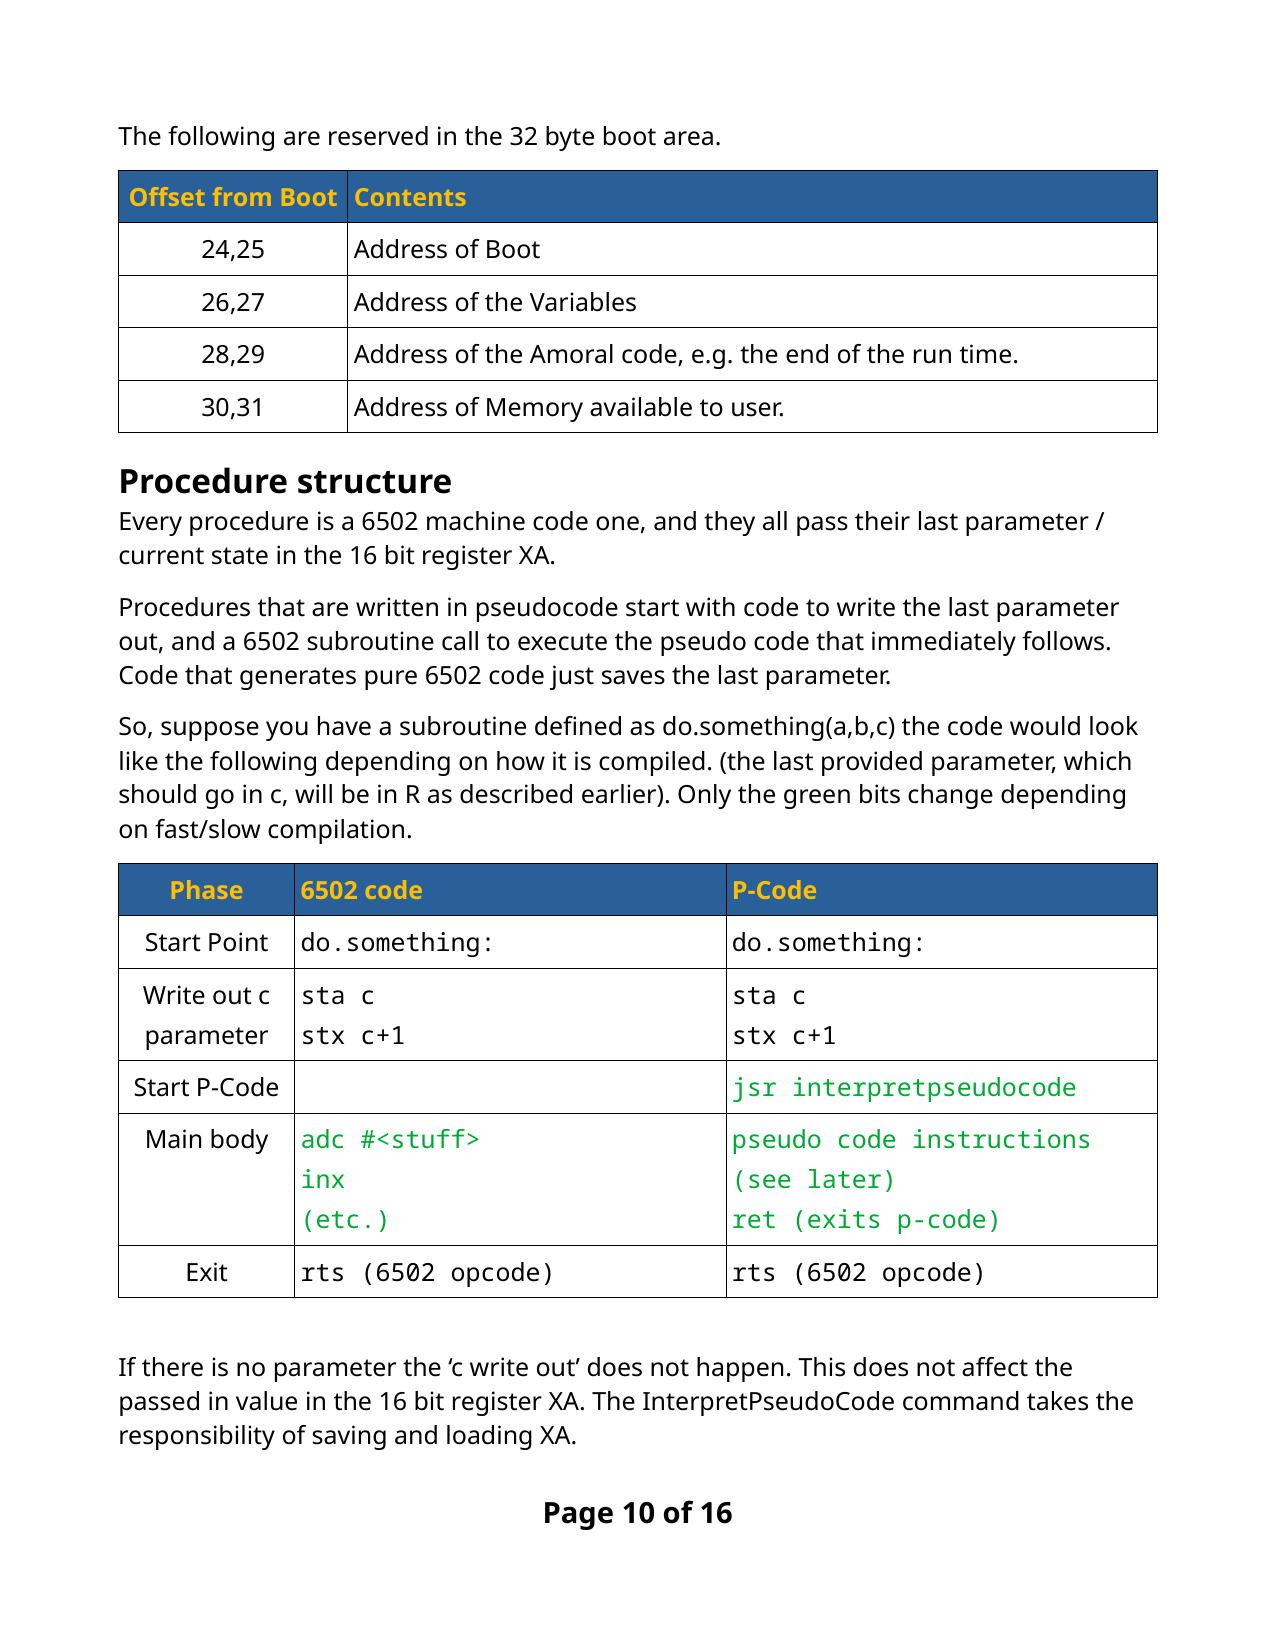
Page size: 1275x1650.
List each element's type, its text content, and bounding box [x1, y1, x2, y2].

table_cell jsr interpretpseudocode [727, 1061, 1157, 1112]
table_cell Address of Memory available to user. [348, 381, 1157, 432]
table_cell 24,25 [119, 223, 347, 275]
table_cell rts (6502 opcode) [727, 1246, 1157, 1297]
table_cell pseudo code instructions (see later) ret (exits p-code) [727, 1114, 1157, 1245]
table_cell Main body [119, 1114, 294, 1245]
text Procedures that are written in pseudocode start with code to write the last parameter out, and a 6502 subroutine call to execute the pseudo code that immediately follows. Code that generates pure 6502 code just saves the last parameter. [118, 589, 1157, 691]
table_cell Address of the Variables [348, 276, 1157, 327]
table_cell Start Point [119, 916, 294, 968]
table_cell rts (6502 opcode) [295, 1246, 726, 1297]
table_cell 30,31 [119, 381, 347, 432]
table_cell do.something: [295, 916, 726, 968]
table_cell sta c stx c+1 [727, 969, 1157, 1060]
text The following are reserved in the 32 byte boot area. [118, 118, 1157, 152]
table_cell 26,27 [119, 276, 347, 327]
table_cell Write out c parameter [119, 969, 294, 1060]
table_cell adc #<stuff> inx (etc.) [295, 1114, 726, 1245]
text If there is no parameter the ‘c write out’ does not happen. This does not affect the passed in value in the 16 bit register XA. The InterpretPseudoCode command takes the responsibility of saving and loading XA. [118, 1350, 1157, 1452]
table_cell Address of Boot [348, 223, 1157, 275]
table_header Phase [119, 864, 294, 915]
table_cell Start P-Code [119, 1061, 294, 1112]
table_header Contents [348, 171, 1157, 222]
text So, suppose you have a subroutine defined as do.something(a,b,c) the code would look like the following depending on how it is compiled. (the last provided parameter, which should go in c, will be in R as described earlier). Only the green bits change depending on fast/slow compilation. [118, 709, 1157, 845]
table_cell do.something: [727, 916, 1157, 968]
text Every procedure is a 6502 machine code one, and they all pass their last parameter / current state in the 16 bit register XA. [118, 503, 1157, 571]
table_header 6502 code [295, 864, 726, 915]
table_cell Address of the Amoral code, e.g. the end of the run time. [348, 328, 1157, 379]
table_header P-Code [727, 864, 1157, 915]
table_header Offset from Boot [119, 171, 347, 222]
table_cell sta c stx c+1 [295, 969, 726, 1060]
subtitle Procedure structure [118, 458, 1157, 503]
table_cell Exit [119, 1246, 294, 1297]
table_cell [295, 1061, 726, 1112]
table_cell 28,29 [119, 328, 347, 379]
